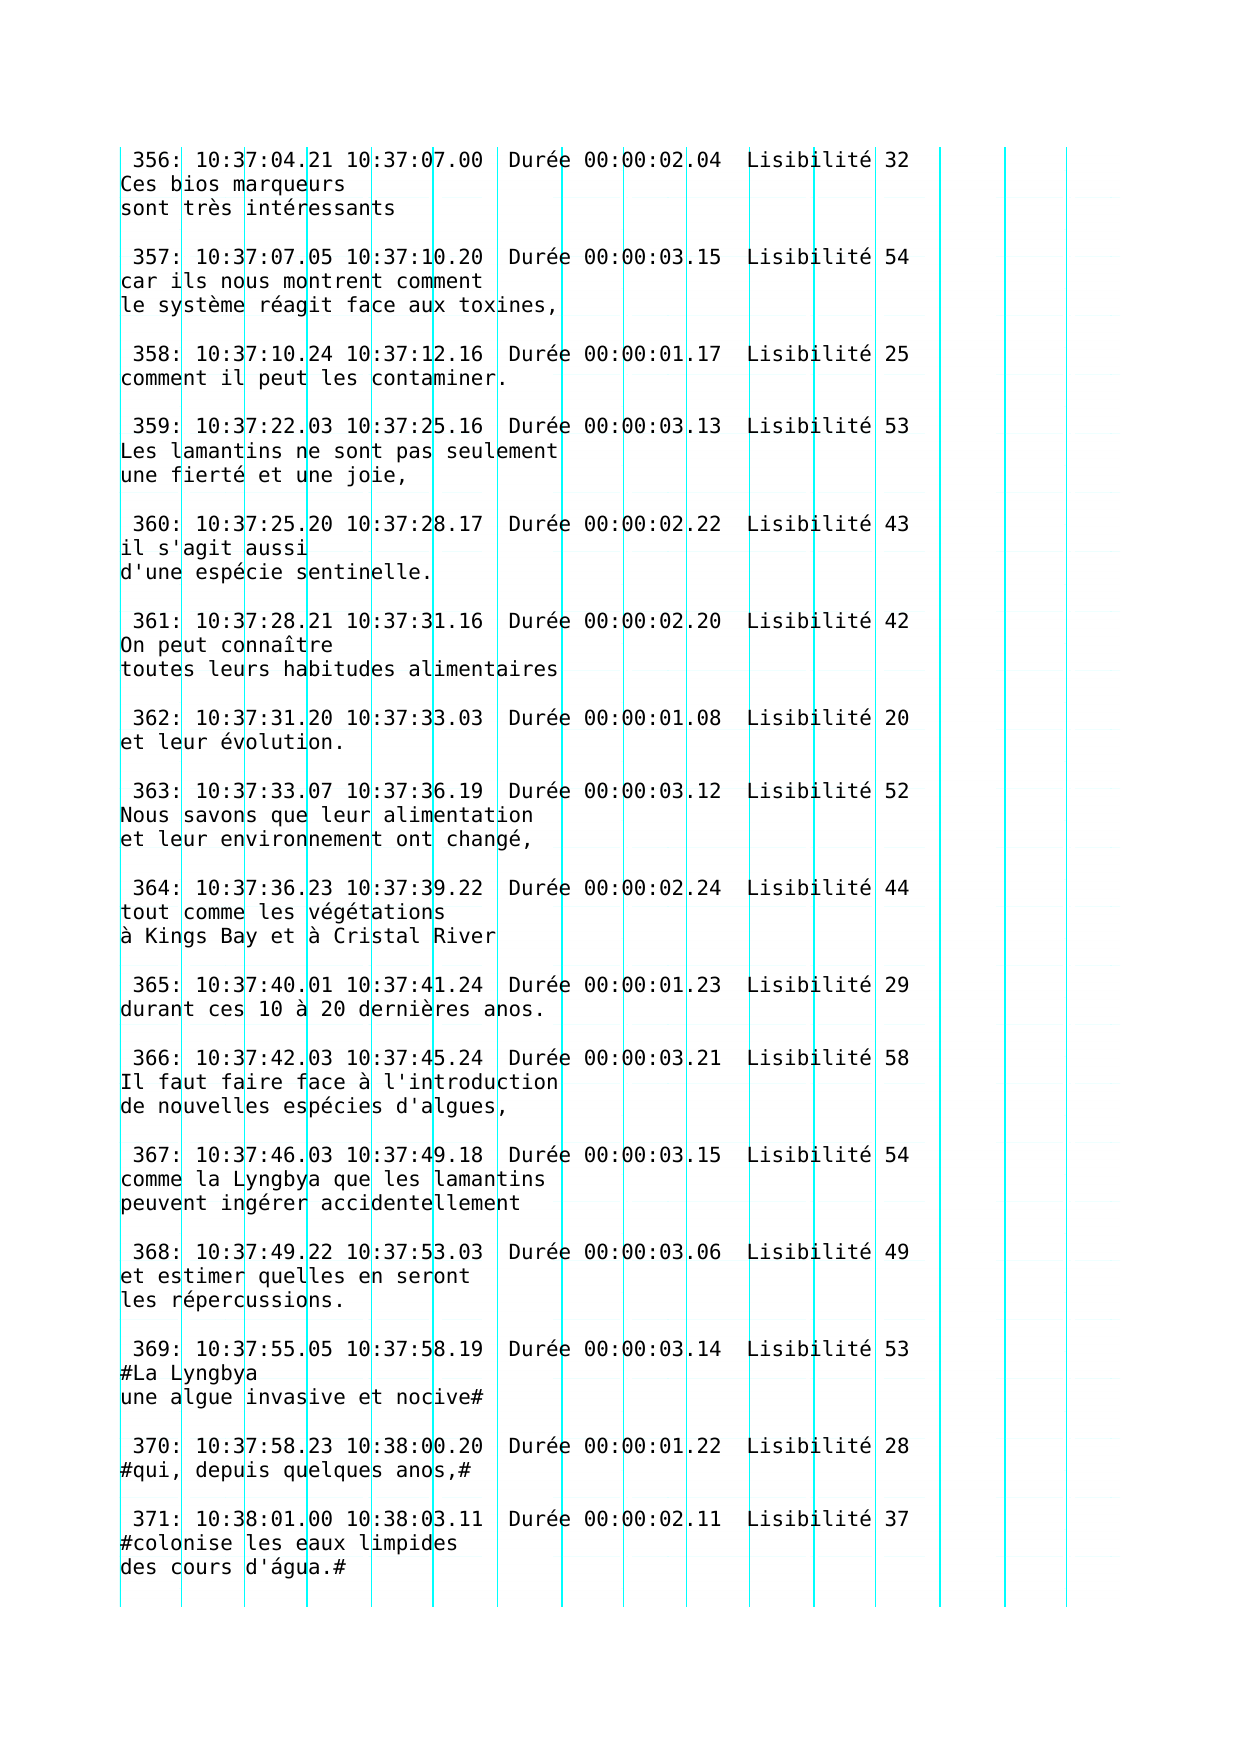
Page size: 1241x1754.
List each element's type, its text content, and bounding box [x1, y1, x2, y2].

text 369: 10:37:55.05 10:37:58.19 Durée 00:00:03.14 Lisibilité 53 [120, 1337, 1120, 1361]
text 359: 10:37:22.03 10:37:25.16 Durée 00:00:03.13 Lisibilité 53 [120, 414, 1120, 439]
text Les lamantins ne sont pas seulement [120, 439, 1120, 463]
text 364: 10:37:36.23 10:37:39.22 Durée 00:00:02.24 Lisibilité 44 [120, 876, 1120, 900]
text tout comme les végétations [120, 900, 1120, 924]
text toutes leurs habitudes alimentaires [120, 657, 1120, 682]
text #qui, depuis quelques anos,# [120, 1458, 1120, 1482]
text peuvent ingérer accidentellement [120, 1191, 1120, 1216]
text 361: 10:37:28.21 10:37:31.16 Durée 00:00:02.20 Lisibilité 42 [120, 609, 1120, 633]
text 357: 10:37:07.05 10:37:10.20 Durée 00:00:03.15 Lisibilité 54 [120, 245, 1120, 269]
text 362: 10:37:31.20 10:37:33.03 Durée 00:00:01.08 Lisibilité 20 [120, 706, 1120, 730]
text 363: 10:37:33.07 10:37:36.19 Durée 00:00:03.12 Lisibilité 52 [120, 779, 1120, 803]
text une algue invasive et nocive# [120, 1385, 1120, 1410]
text 366: 10:37:42.03 10:37:45.24 Durée 00:00:03.21 Lisibilité 58 [120, 1046, 1120, 1070]
text et estimer quelles en seront [120, 1264, 1120, 1288]
text On peut connaître [120, 633, 1120, 657]
text 365: 10:37:40.01 10:37:41.24 Durée 00:00:01.23 Lisibilité 29 [120, 973, 1120, 997]
picture [119, 147, 1121, 1607]
text 356: 10:37:04.21 10:37:07.00 Durée 00:00:02.04 Lisibilité 32 [120, 148, 1120, 172]
text sont très intéressants [120, 196, 1120, 220]
text 367: 10:37:46.03 10:37:49.18 Durée 00:00:03.15 Lisibilité 54 [120, 1143, 1120, 1167]
text à Kings Bay et à Cristal River [120, 924, 1120, 948]
text 370: 10:37:58.23 10:38:00.20 Durée 00:00:01.22 Lisibilité 28 [120, 1434, 1120, 1458]
text Nous savons que leur alimentation [120, 803, 1120, 827]
text de nouvelles espécies d'algues, [120, 1094, 1120, 1118]
text le système réagit face aux toxines, [120, 293, 1120, 317]
text d'une espécie sentinelle. [120, 560, 1120, 584]
text Il faut faire face à l'introduction [120, 1070, 1120, 1094]
text et leur évolution. [120, 730, 1120, 754]
text comment il peut les contaminer. [120, 366, 1120, 390]
text 371: 10:38:01.00 10:38:03.11 Durée 00:00:02.11 Lisibilité 37 [120, 1507, 1120, 1531]
text #colonise les eaux limpides [120, 1531, 1120, 1555]
text car ils nous montrent comment [120, 269, 1120, 293]
text une fierté et une joie, [120, 463, 1120, 487]
text il s'agit aussi [120, 536, 1120, 560]
text des cours d'água.# [120, 1555, 1120, 1579]
text 368: 10:37:49.22 10:37:53.03 Durée 00:00:03.06 Lisibilité 49 [120, 1240, 1120, 1264]
text 360: 10:37:25.20 10:37:28.17 Durée 00:00:02.22 Lisibilité 43 [120, 512, 1120, 536]
text comme la Lyngbya que les lamantins [120, 1167, 1120, 1191]
text et leur environnement ont changé, [120, 827, 1120, 851]
text 358: 10:37:10.24 10:37:12.16 Durée 00:00:01.17 Lisibilité 25 [120, 342, 1120, 366]
text Ces bios marqueurs [120, 172, 1120, 196]
text durant ces 10 à 20 dernières anos. [120, 997, 1120, 1021]
text les répercussions. [120, 1288, 1120, 1313]
text #La Lyngbya [120, 1361, 1120, 1385]
